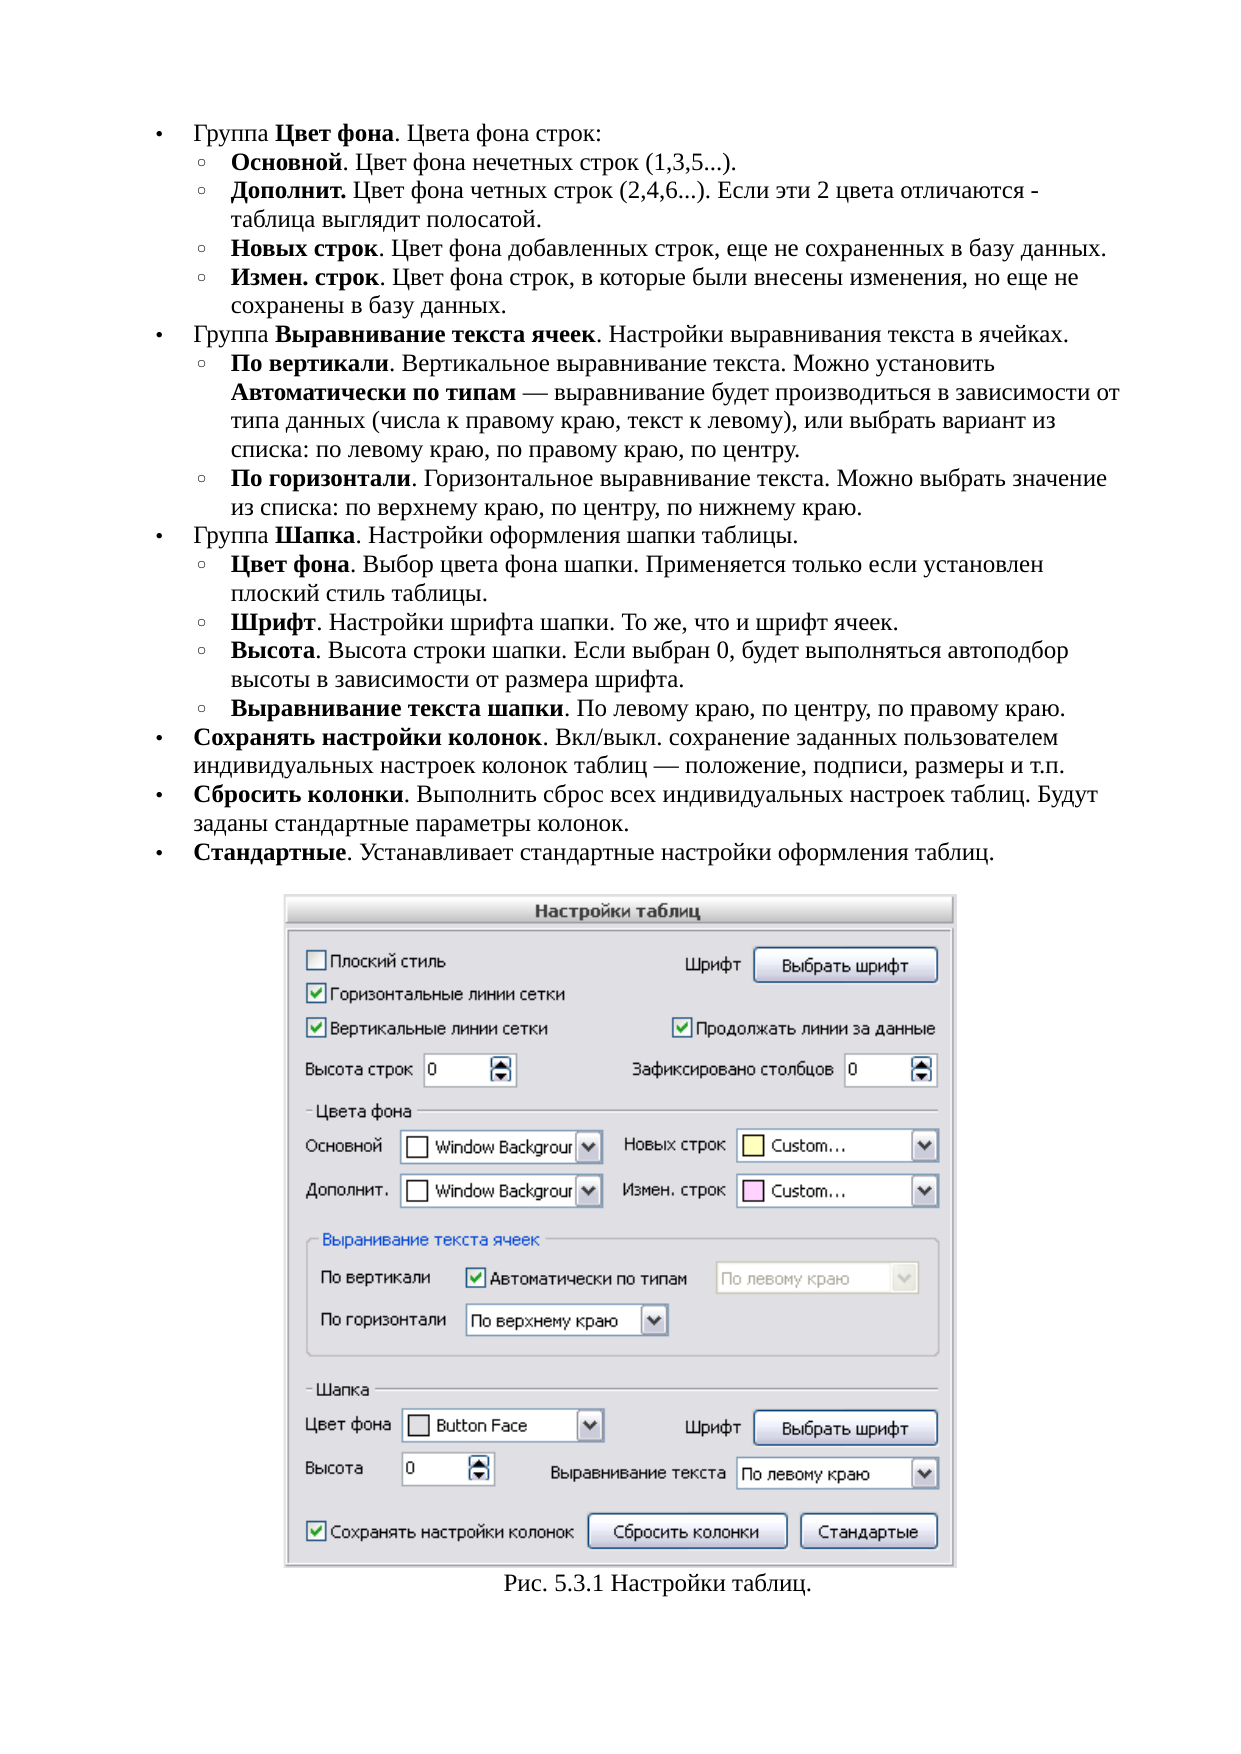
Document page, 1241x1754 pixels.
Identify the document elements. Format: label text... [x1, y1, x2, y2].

list Группа Выравнивание текста ячеек. Настройки выравнивания текста в ячейках. [156, 319, 1122, 348]
list Сохранять настройки колонок. Вкл/выкл. сохранение заданных пользователем индивидуальных настроек колонок таблиц — положение, подписи, размеры и т.п. [156, 722, 1122, 779]
list По вертикали. Вертикальное выравнивание текста. Можно установить Автоматически по типам — выравнивание будет производиться в зависимости от типа данных (числа к правому краю, текст к левому), или выбрать вариант из списка: по левому краю, по правому краю, по центру. [193, 348, 1122, 463]
list Цвет фона. Выбор цвета фона шапки. Применяется только если установлен плоский стиль таблицы. [193, 549, 1122, 607]
list Группа Цвет фона. Цвета фона строк: [156, 118, 1122, 147]
list По горизонтали. Горизонтальное выравнивание текста. Можно выбрать значение из списка: по верхнему краю, по центру, по нижнему краю. [193, 463, 1122, 521]
picture [283, 894, 957, 1568]
list Новых строк. Цвет фона добавленных строк, еще не сохраненных в базу данных. [193, 233, 1122, 262]
list Измен. строк. Цвет фона строк, в которые были внесены изменения, но еще не сохранены в базу данных. [193, 262, 1122, 319]
list Группа Шапка. Настройки оформления шапки таблицы. [156, 521, 1122, 549]
list Стандартные. Устанавливает стандартные настройки оформления таблиц. [156, 837, 1122, 866]
list Выравнивание текста шапки. По левому краю, по центру, по правому краю. [193, 693, 1122, 722]
list Сбросить колонки. Выполнить сброс всех индивидуальных настроек таблиц. Будут заданы стандартные параметры колонок. [156, 779, 1122, 837]
list Высота. Высота строки шапки. Если выбран 0, будет выполняться автоподбор высоты в зависимости от размера шрифта. [193, 636, 1122, 693]
list Дополнит. Цвет фона четных строк (2,4,6...). Если эти 2 цвета отличаются - таблица выглядит полосатой. [193, 176, 1122, 233]
list Шрифт. Настройки шрифта шапки. То же, что и шрифт ячеек. [193, 607, 1122, 636]
list Рис. 5.3.1 Настройки таблиц. [156, 894, 1122, 1597]
list Основной. Цвет фона нечетных строк (1,3,5...). [193, 147, 1122, 176]
